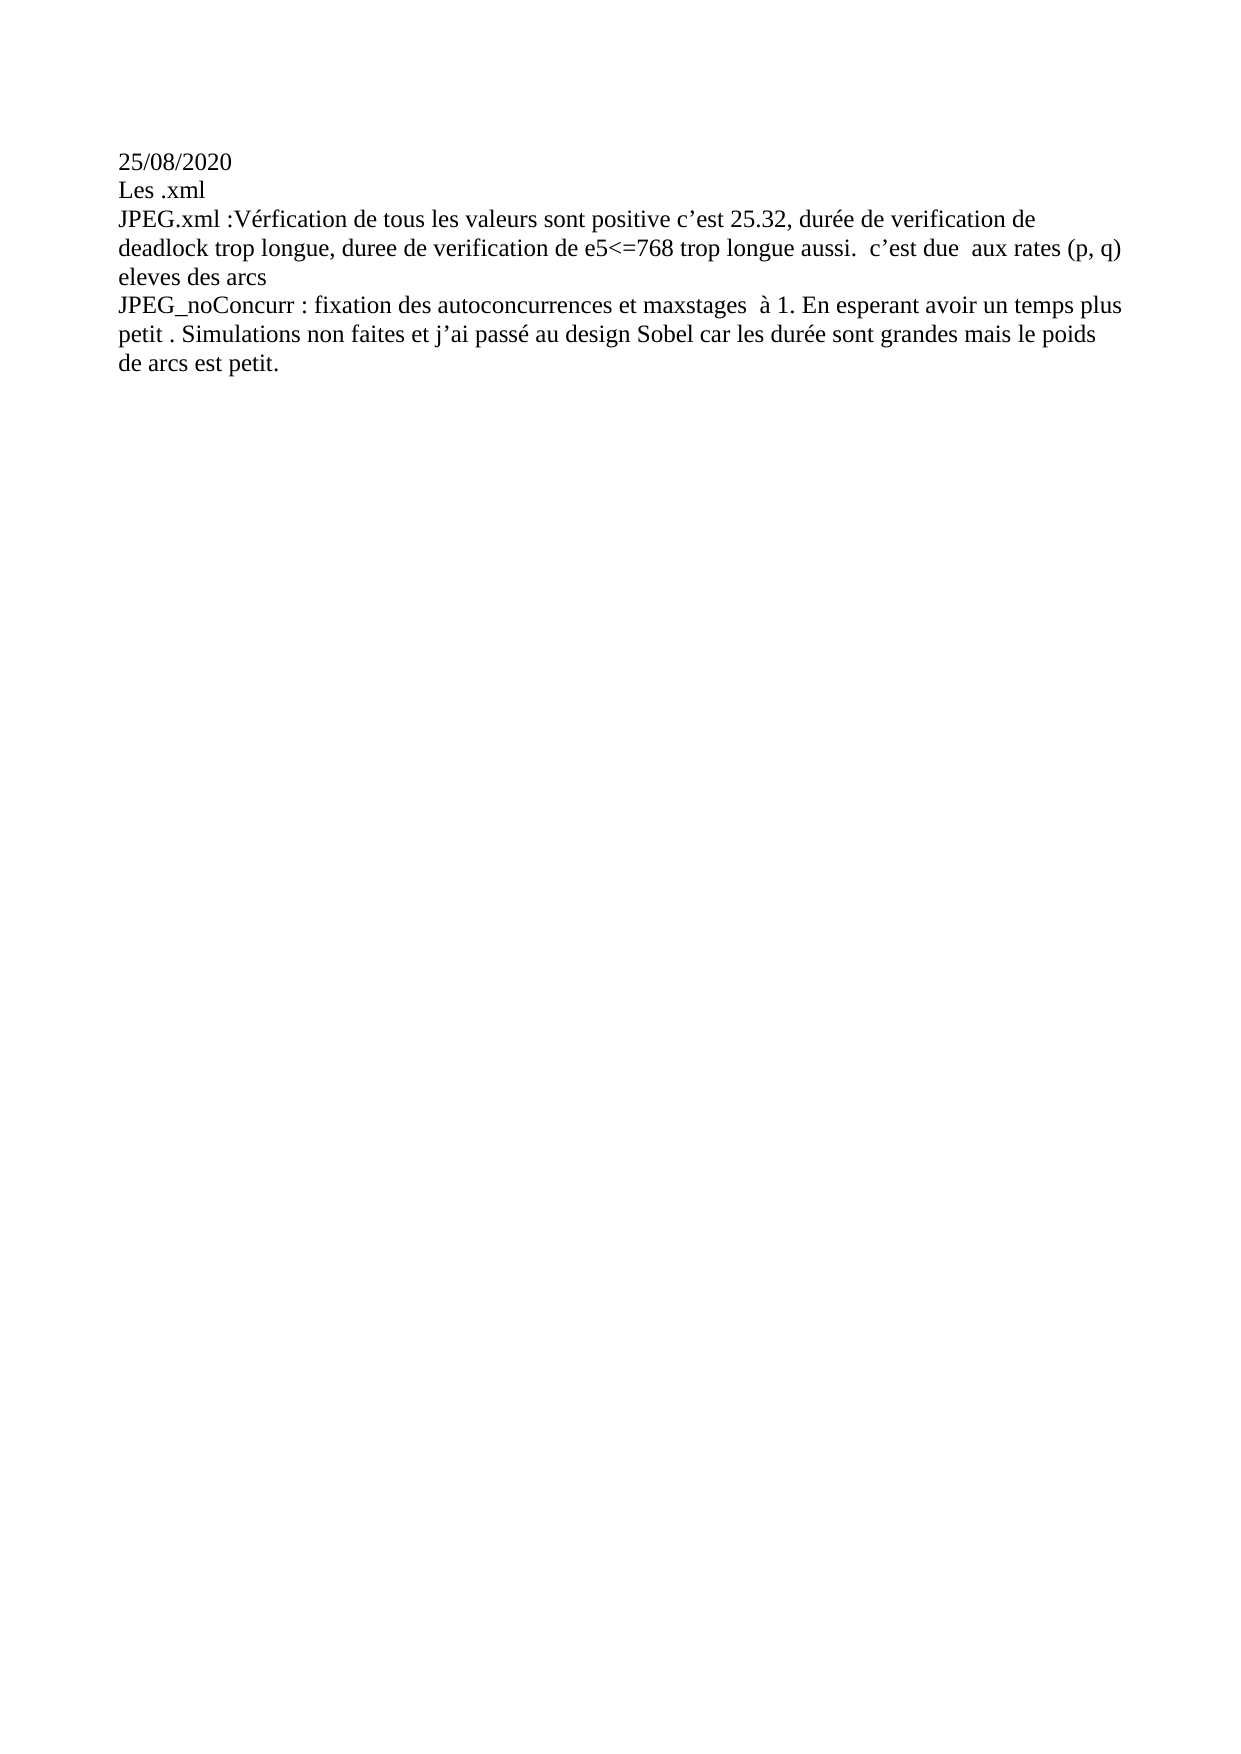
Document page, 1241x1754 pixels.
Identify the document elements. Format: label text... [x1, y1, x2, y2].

text Les .xml [118, 176, 1122, 204]
text JPEG.xml :Vérfication de tous les valeurs sont positive c’est 25.32, durée de verification de deadlock trop longue, duree de verification de e5<=768 trop longue aussi. c’est due aux rates (p, q) eleves des arcs [118, 204, 1122, 291]
text 25/08/2020 [118, 147, 1122, 176]
text JPEG_noConcurr : fixation des autoconcurrences et maxstages à 1. En esperant avoir un temps plus petit . Simulations non faites et j’ai passé au design Sobel car les durée sont grandes mais le poids de arcs est petit. [118, 291, 1122, 377]
